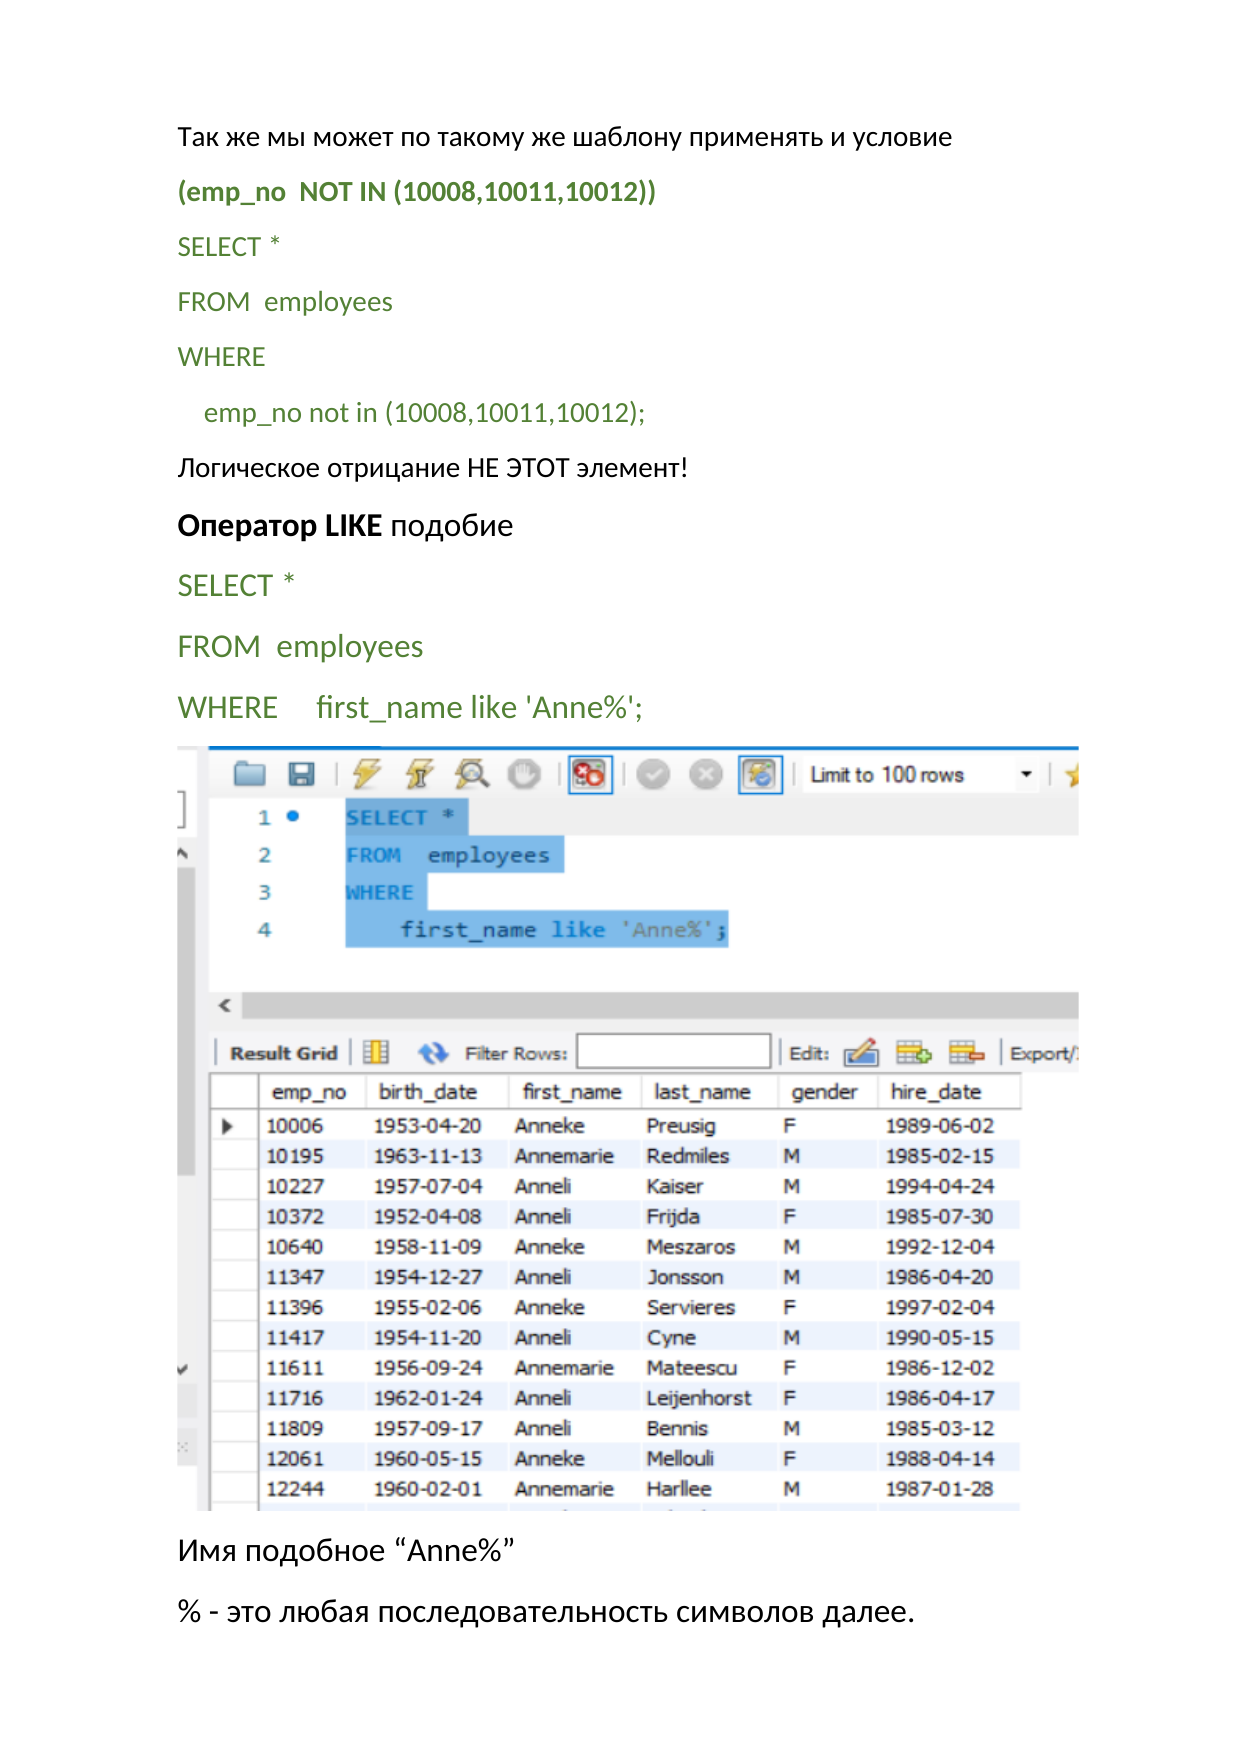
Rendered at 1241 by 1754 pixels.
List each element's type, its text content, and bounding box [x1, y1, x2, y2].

text SELECT * [177, 564, 1152, 605]
text emp_no not in (10008,10011,10012); [177, 394, 1152, 429]
text SELECT * [177, 228, 1152, 264]
text (emp_no NOT IN (10008,10011,10012)) [177, 173, 1152, 209]
text Логическое отрицание НЕ ЭТОТ элемент! [177, 449, 1152, 484]
text WHERE [177, 338, 1152, 374]
text WHERE first_name like 'Anne%'; [177, 686, 1152, 726]
text FROM employees [177, 283, 1152, 319]
text FROM employees [177, 625, 1152, 666]
text Имя подобное “Anne%” [177, 1529, 1152, 1570]
picture [177, 746, 1079, 1511]
text Оператор LIKE подобие [177, 504, 1152, 544]
text Так же мы может по такому же шаблону применять и условие [177, 118, 1152, 154]
text % - это любая последовательность символов далее. [177, 1589, 1152, 1630]
